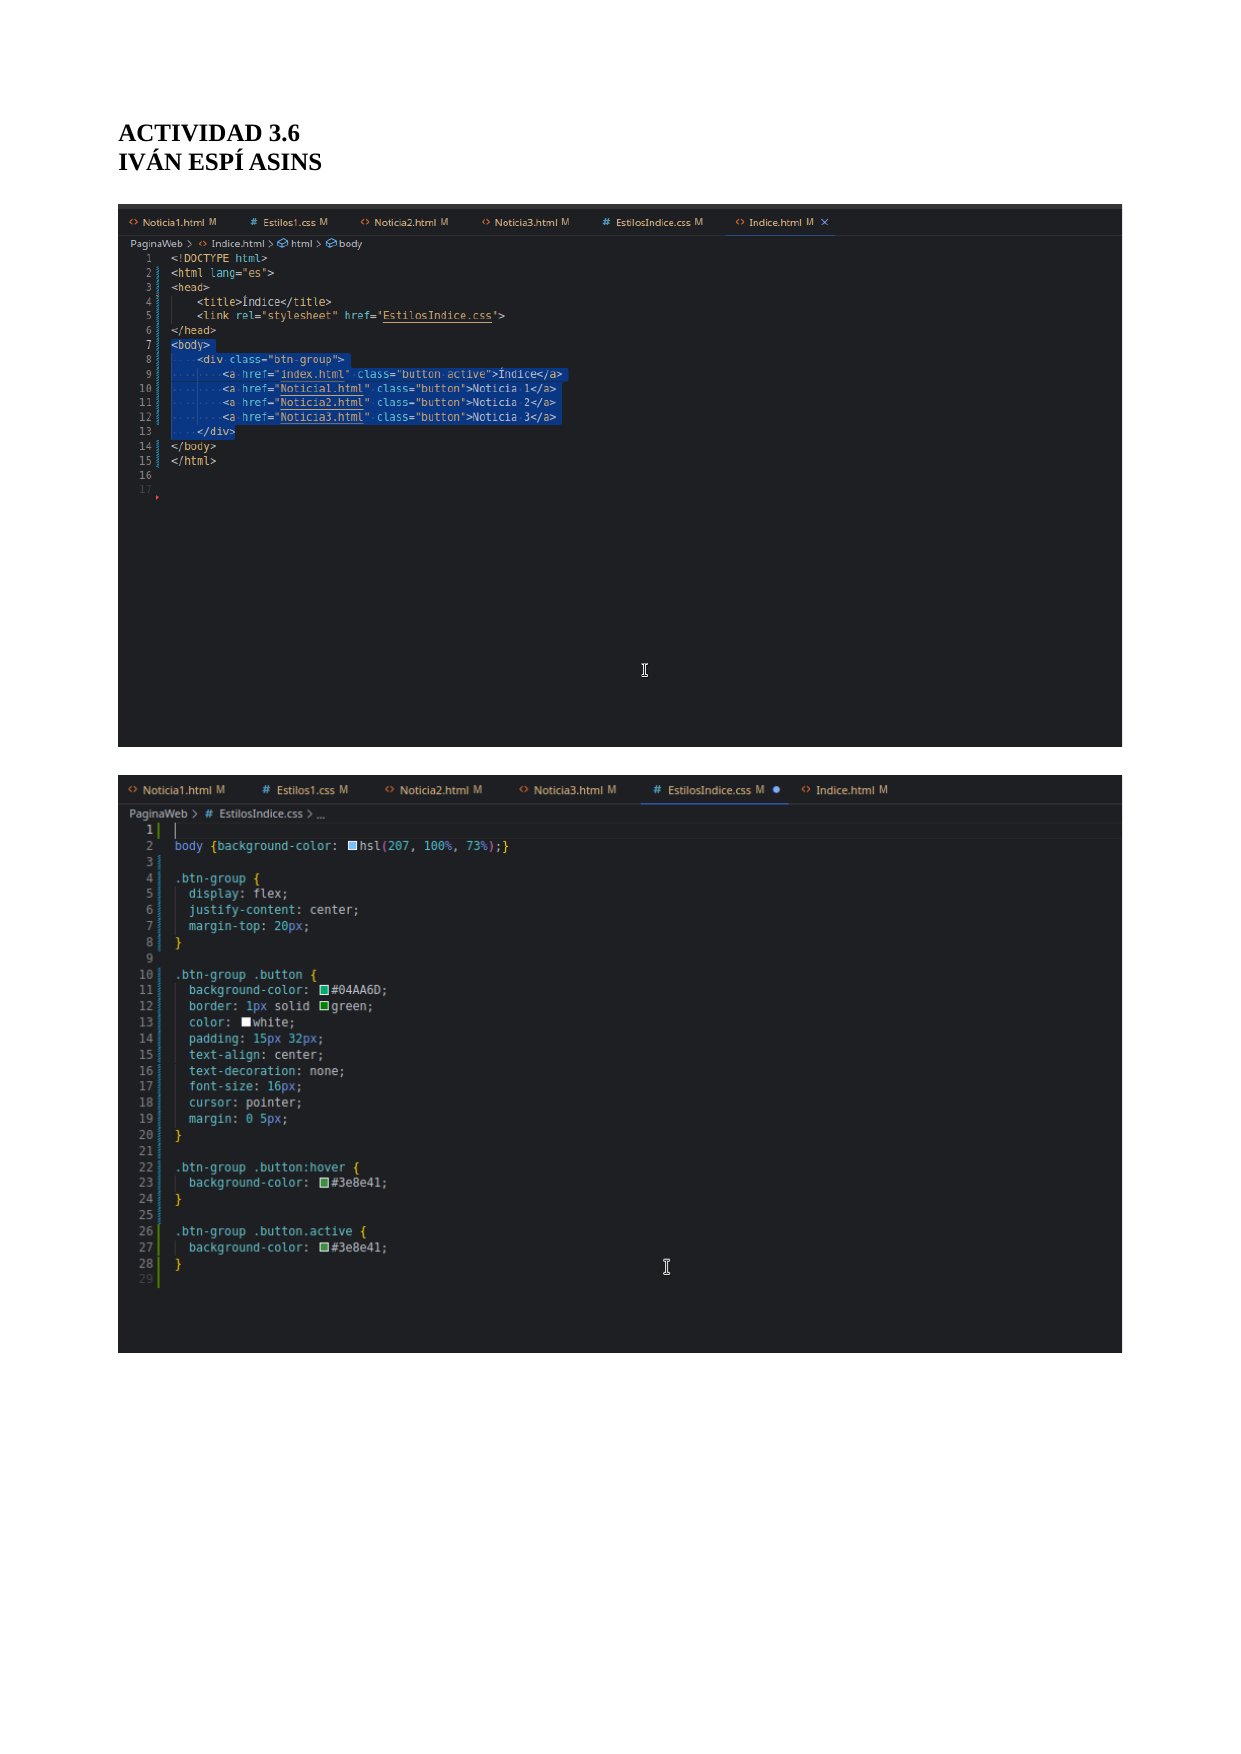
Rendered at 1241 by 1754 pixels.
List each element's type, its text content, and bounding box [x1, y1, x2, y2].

picture [118, 775, 1123, 1353]
picture [118, 204, 1123, 747]
text IVÁN ESPÍ ASINS [118, 147, 1122, 176]
text ACTIVIDAD 3.6 [118, 118, 1122, 147]
